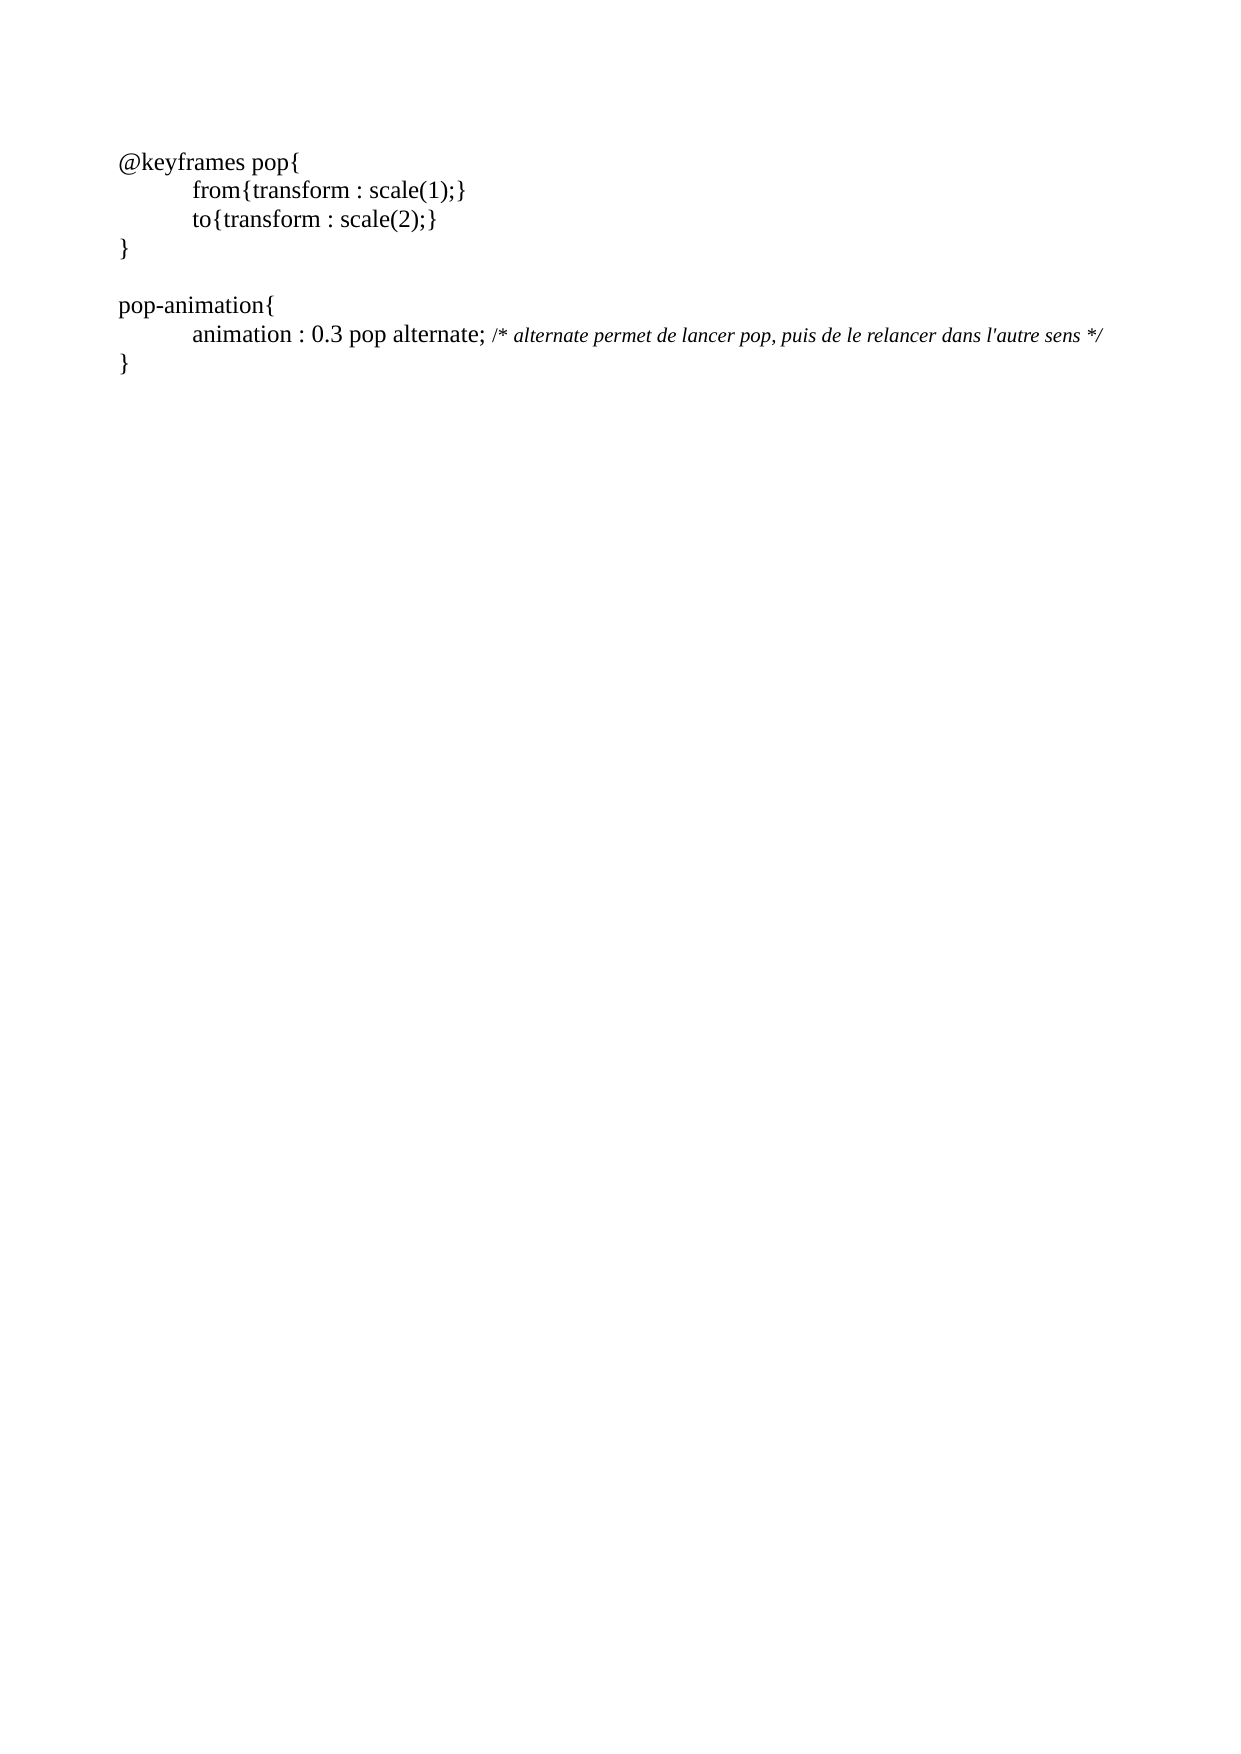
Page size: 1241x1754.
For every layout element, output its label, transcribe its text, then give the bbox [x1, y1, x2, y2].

text } [118, 348, 1122, 377]
text } [118, 233, 1122, 262]
text pop-animation{ [118, 291, 1122, 319]
text animation : 0.3 pop alternate; /* alternate permet de lancer pop, puis de le relancer dans l'autre sens */ [118, 319, 1122, 348]
text to{transform : scale(2);} [118, 204, 1122, 233]
text @keyframes pop{ [118, 147, 1122, 176]
text from{transform : scale(1);} [118, 176, 1122, 204]
